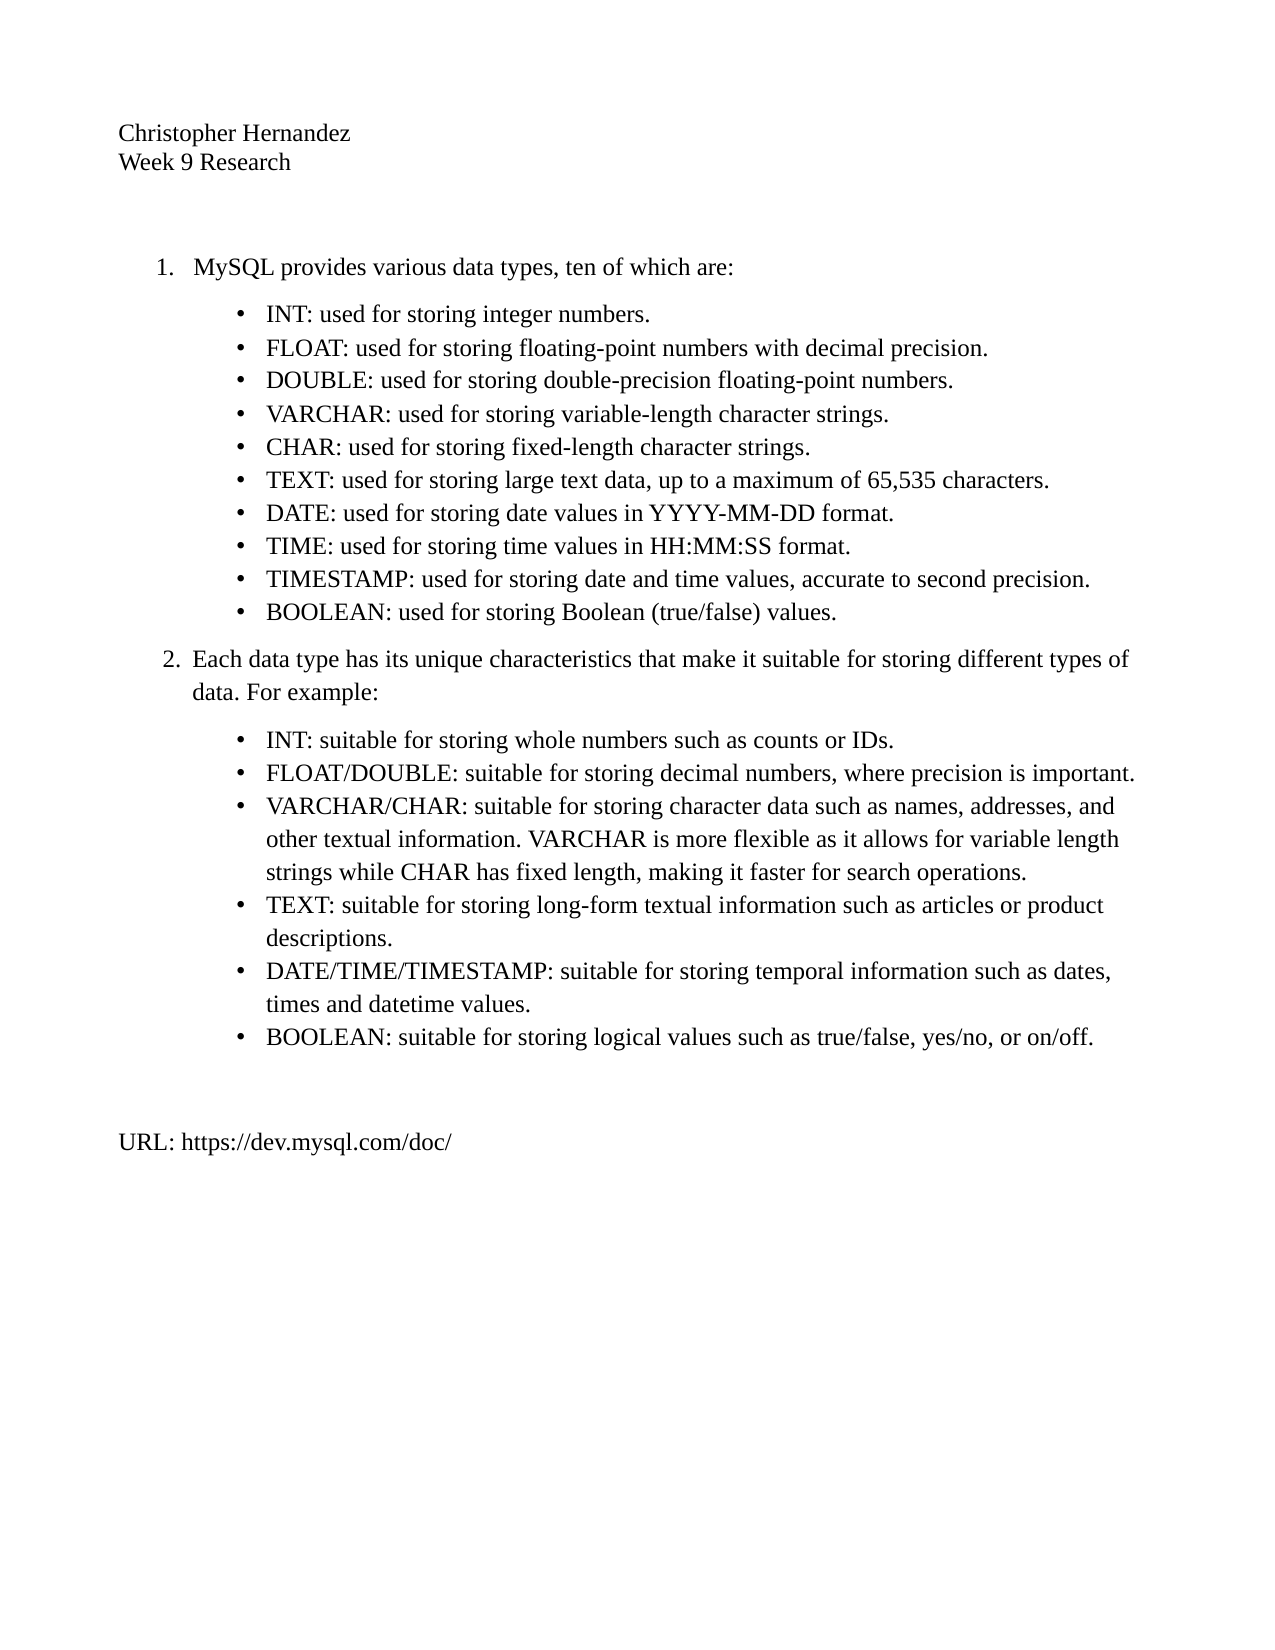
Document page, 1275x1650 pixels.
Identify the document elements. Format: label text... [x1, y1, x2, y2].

list FLOAT: used for storing floating-point numbers with decimal precision. [236, 333, 1157, 361]
list VARCHAR/CHAR: suitable for storing character data such as names, addresses, and other textual information. VARCHAR is more flexible as it allows for variable length strings while CHAR has fixed length, making it faster for search operations. [236, 791, 1157, 886]
list INT: used for storing integer numbers. [236, 299, 1157, 328]
text Christopher Hernandez [118, 118, 1157, 147]
list MySQL provides various data types, ten of which are: [156, 252, 1157, 281]
list BOOLEAN: used for storing Boolean (true/false) values. [236, 597, 1157, 626]
text URL: https://dev.mysql.com/doc/ [118, 1127, 1157, 1156]
list DATE/TIME/TIMESTAMP: suitable for storing temporal information such as dates, times and datetime values. [236, 956, 1157, 1018]
list FLOAT/DOUBLE: suitable for storing decimal numbers, where precision is important. [236, 758, 1157, 787]
list TIME: used for storing time values in HH:MM:SS format. [236, 531, 1157, 559]
list DATE: used for storing date values in YYYY-MM-DD format. [236, 498, 1157, 526]
list TEXT: suitable for storing long-form textual information such as articles or product descriptions. [236, 890, 1157, 952]
list BOOLEAN: suitable for storing logical values such as true/false, yes/no, or on/off. [236, 1022, 1157, 1051]
list Each data type has its unique characteristics that make it suitable for storing different types of data. For example: [162, 644, 1157, 706]
list DOUBLE: used for storing double-precision floating-point numbers. [236, 366, 1157, 394]
list TEXT: used for storing large text data, up to a maximum of 65,535 characters. [236, 465, 1157, 493]
list VARCHAR: used for storing variable-length character strings. [236, 399, 1157, 427]
list TIMESTAMP: used for storing date and time values, accurate to second precision. [236, 564, 1157, 592]
text Week 9 Research [118, 147, 1157, 176]
list INT: suitable for storing whole numbers such as counts or IDs. [236, 725, 1157, 754]
list CHAR: used for storing fixed-length character strings. [236, 432, 1157, 460]
